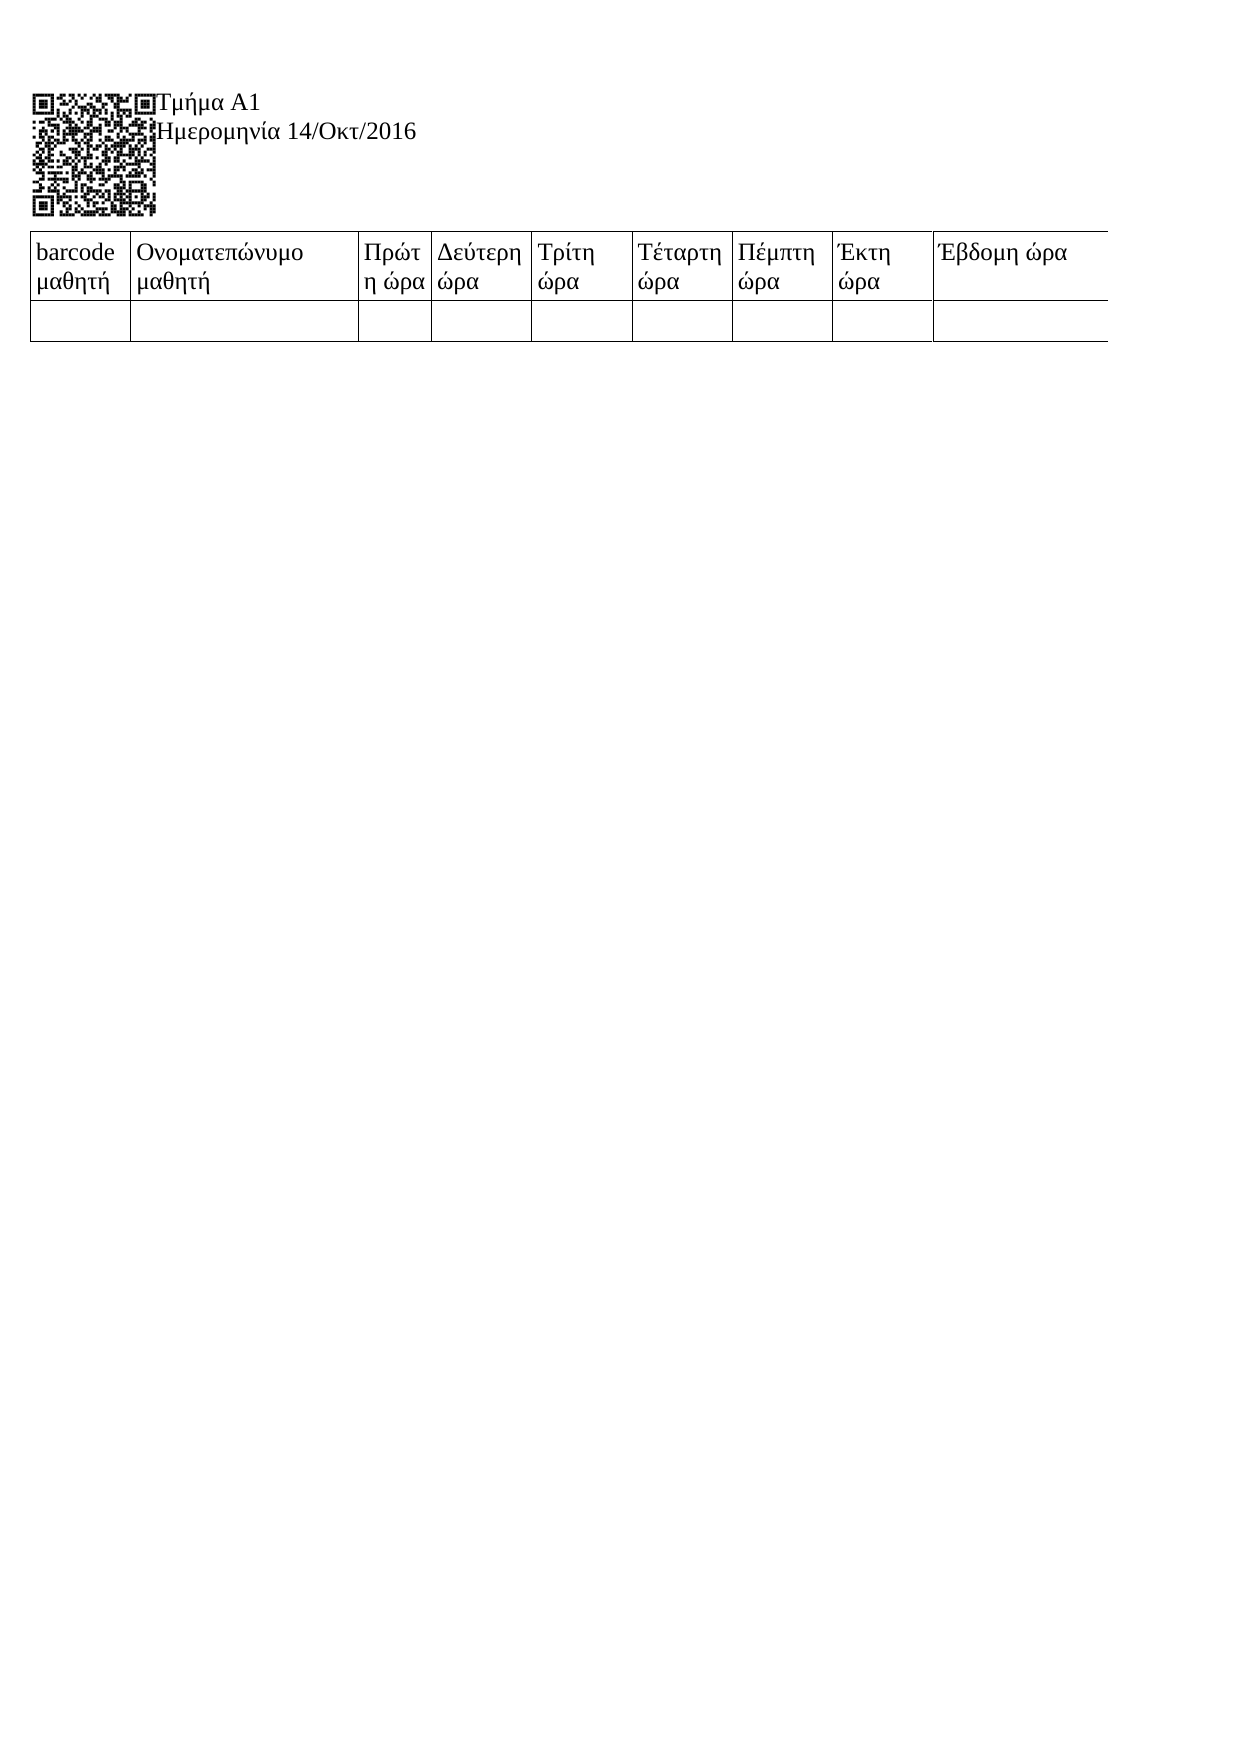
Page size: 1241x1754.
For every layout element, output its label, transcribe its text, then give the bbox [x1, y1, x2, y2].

table_header Δεύτερη ώρα [432, 232, 531, 300]
table_cell [532, 301, 632, 341]
table_header Τέταρτη ώρα [633, 232, 732, 300]
table_header Τρίτη ώρα [532, 232, 632, 300]
text [30, 116, 68, 145]
text Τμήμα Α1 [30, 87, 1211, 116]
table_cell [733, 301, 832, 341]
table_cell [833, 301, 932, 341]
table_header Ονοματεπώνυμο μαθητή [131, 232, 358, 300]
table_header Έκτη ώρα [833, 232, 932, 300]
table_cell [131, 301, 358, 341]
table_cell [31, 301, 130, 341]
table_header Πέμπτη ώρα [733, 232, 832, 300]
text Ημερομηνία 14/Οκτ/2016 [123, 116, 1211, 145]
text [90, 118, 119, 145]
table_header Πρώτη ώρα [359, 232, 431, 300]
table_header barcode μαθητή [31, 232, 130, 300]
table_header Έβδομη ώρα [934, 232, 1108, 300]
table_cell [432, 301, 531, 341]
table_cell [934, 301, 1108, 341]
table_cell [359, 301, 431, 341]
table_cell [633, 301, 732, 341]
